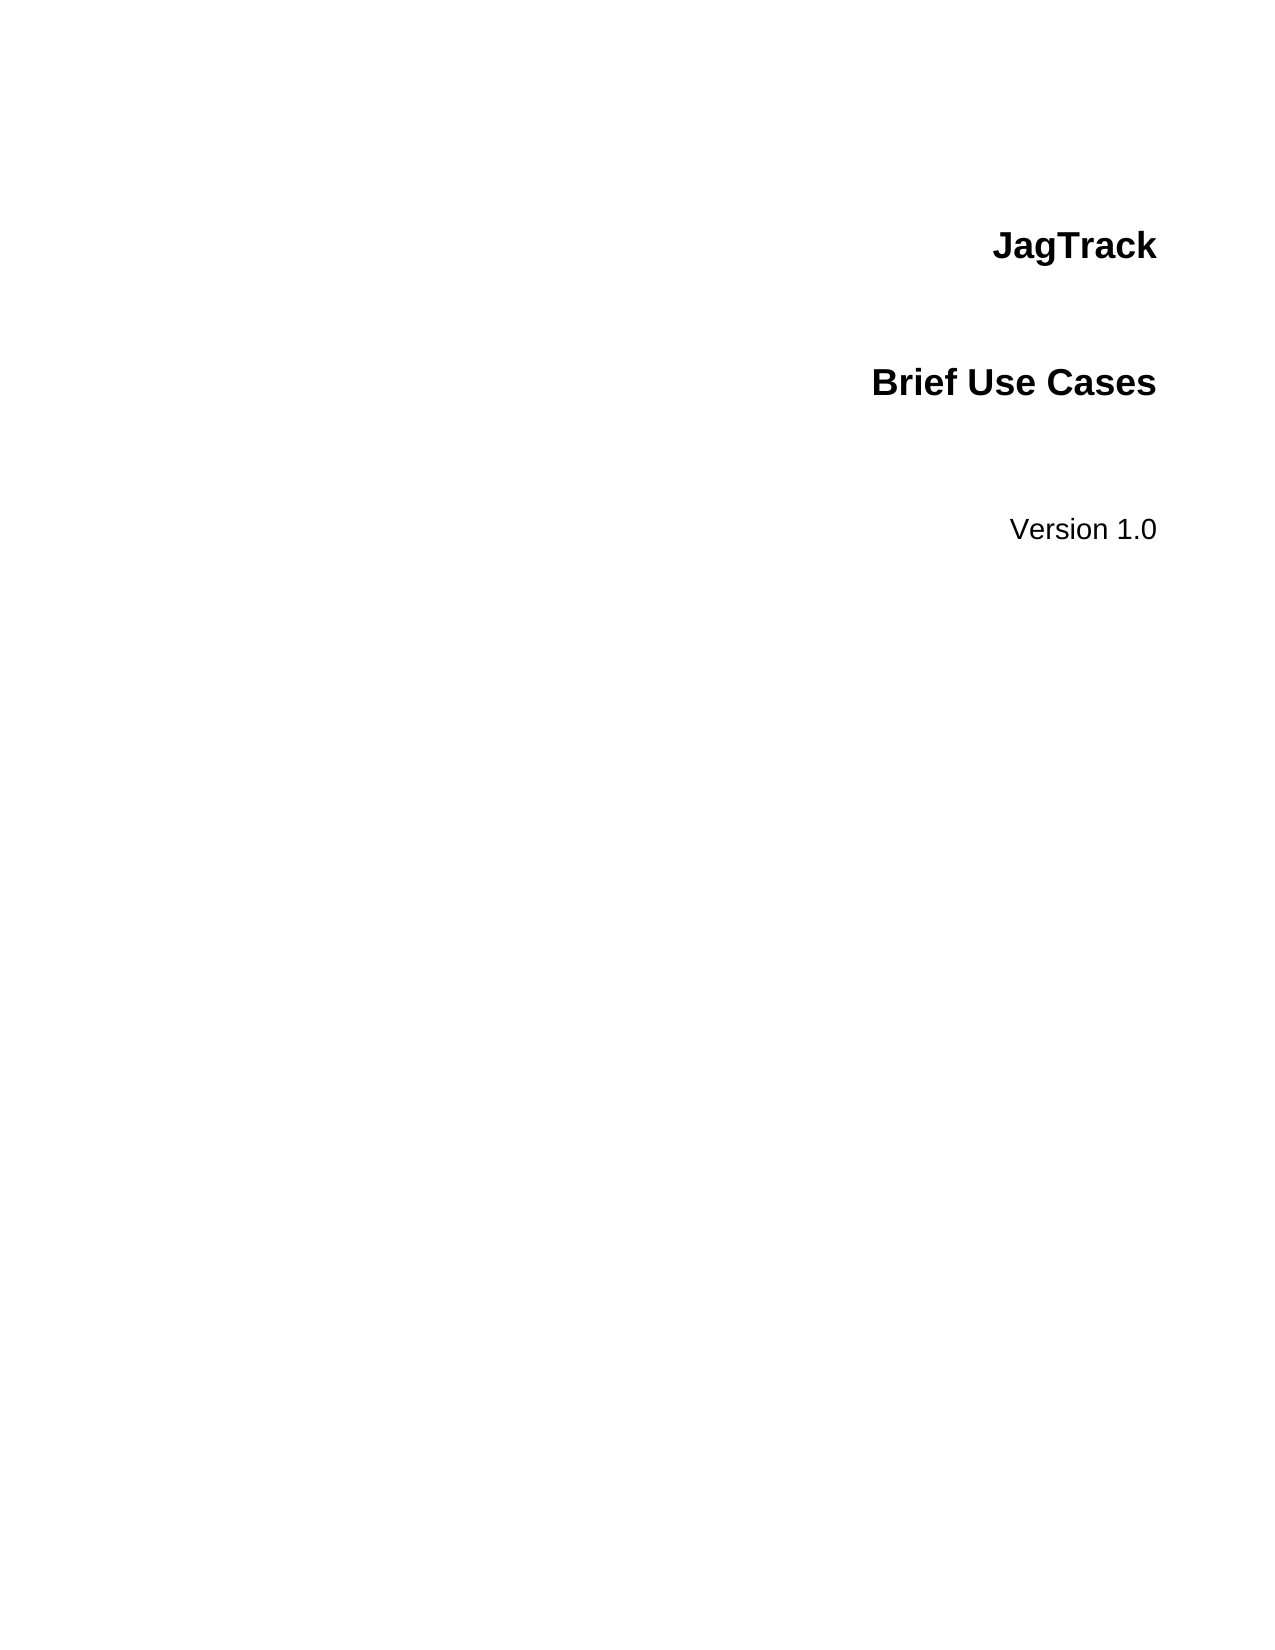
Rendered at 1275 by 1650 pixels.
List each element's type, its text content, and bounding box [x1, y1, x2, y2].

subtitle JagTrack [118, 224, 1157, 267]
subtitle Version 1.0 [118, 512, 1157, 545]
subtitle Brief Use Cases [118, 360, 1157, 403]
